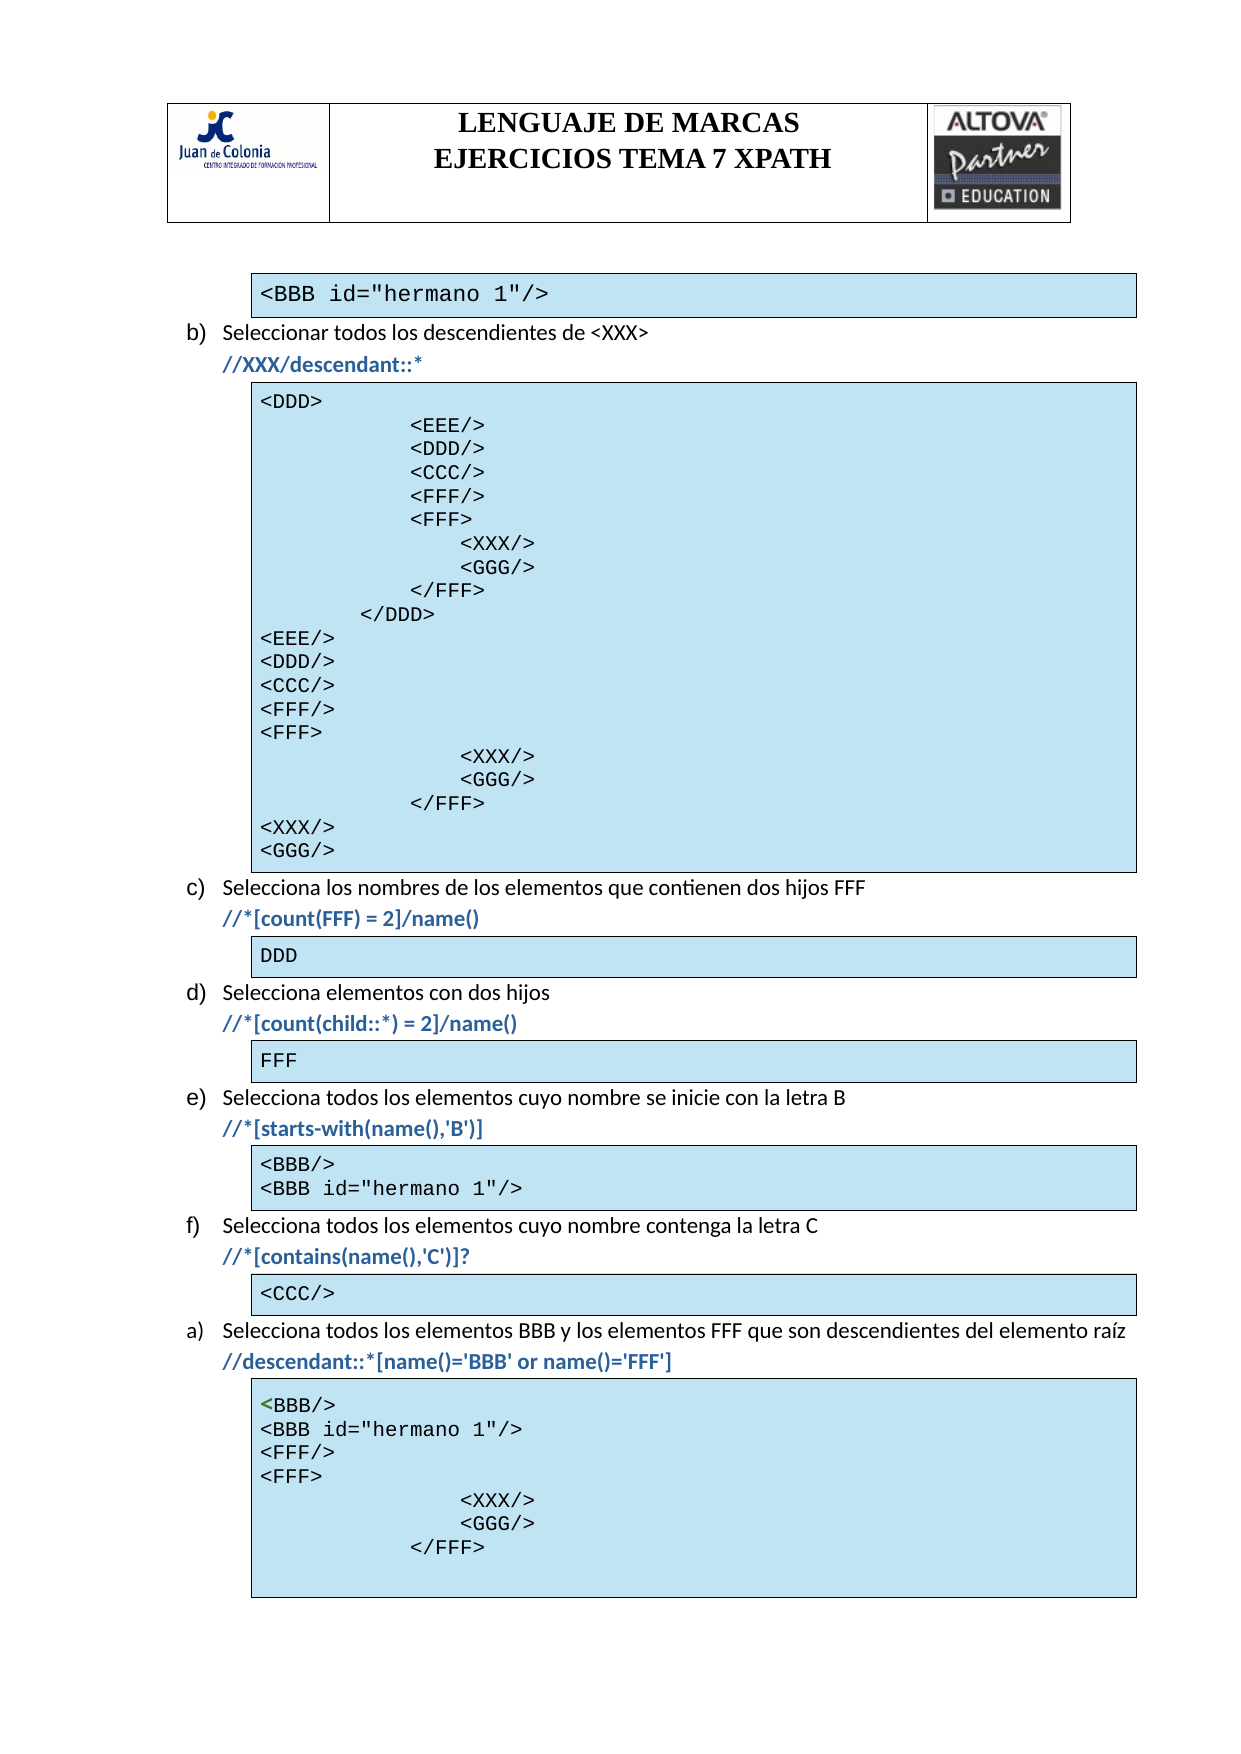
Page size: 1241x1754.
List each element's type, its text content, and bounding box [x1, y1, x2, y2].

text <XXX/> [252, 1480, 1136, 1504]
list Selecciona los nombres de los elementos que contienen dos hijos FFF [186, 873, 1128, 901]
text FFF [252, 1041, 1136, 1082]
text <GGG/> [252, 760, 1136, 784]
text DDD [252, 937, 1136, 977]
text <GGG/> [252, 831, 1136, 872]
list Selecciona todos los elementos BBB y los elementos FFF que son descendientes del elemento raíz [186, 1316, 1128, 1344]
list //*[count(child::*) = 2]/name() [186, 1009, 1128, 1037]
text </FFF> [252, 784, 1136, 807]
list Selecciona todos los elementos cuyo nombre se inicie con la letra B [186, 1083, 1128, 1111]
text <FFF> [252, 713, 1136, 736]
picture [933, 105, 1062, 210]
text <BBB id="hermano 1"/> [252, 1169, 1136, 1210]
text <BBB/> [252, 1146, 1136, 1169]
text <FFF/> [252, 476, 1136, 500]
picture [173, 105, 324, 176]
list //*[contains(name(),'C')]? [186, 1242, 1128, 1270]
text <DDD/> [252, 642, 1136, 666]
list //*[starts-with(name(),'B')] [186, 1114, 1128, 1142]
text <XXX/> [252, 807, 1136, 831]
text <CCC/> [252, 1275, 1136, 1315]
text <BBB id="hermano 1"/> [252, 274, 1136, 317]
text <XXX/> [252, 736, 1136, 760]
text <BBB id="hermano 1"/> [252, 1409, 1136, 1433]
text <FFF/> [252, 689, 1136, 713]
text <DDD> [252, 383, 1136, 405]
text </FFF> [252, 1528, 1136, 1551]
text <BBB/> [252, 1379, 1136, 1409]
list Seleccionar todos los descendientes de <XXX> [186, 318, 1128, 346]
text </FFF> [252, 571, 1136, 594]
list //descendant::*[name()='BBB' or name()='FFF'] [186, 1347, 1128, 1375]
text <FFF/> [252, 1433, 1136, 1457]
text <XXX/> [252, 524, 1136, 547]
text <EEE/> [252, 405, 1136, 429]
list Selecciona elementos con dos hijos [186, 978, 1128, 1006]
list //*[count(FFF) = 2]/name() [186, 904, 1128, 933]
text <GGG/> [252, 1504, 1136, 1528]
text <GGG/> [252, 547, 1136, 571]
text <FFF> [252, 500, 1136, 524]
list Selecciona todos los elementos cuyo nombre contenga la letra C [186, 1211, 1128, 1239]
text <EEE/> [252, 618, 1136, 642]
text <CCC/> [252, 453, 1136, 476]
text <FFF> [252, 1457, 1136, 1480]
text <CCC/> [252, 666, 1136, 689]
text </DDD> [252, 594, 1136, 618]
list //XXX/descendant::* [186, 350, 1128, 378]
text <DDD/> [252, 429, 1136, 453]
